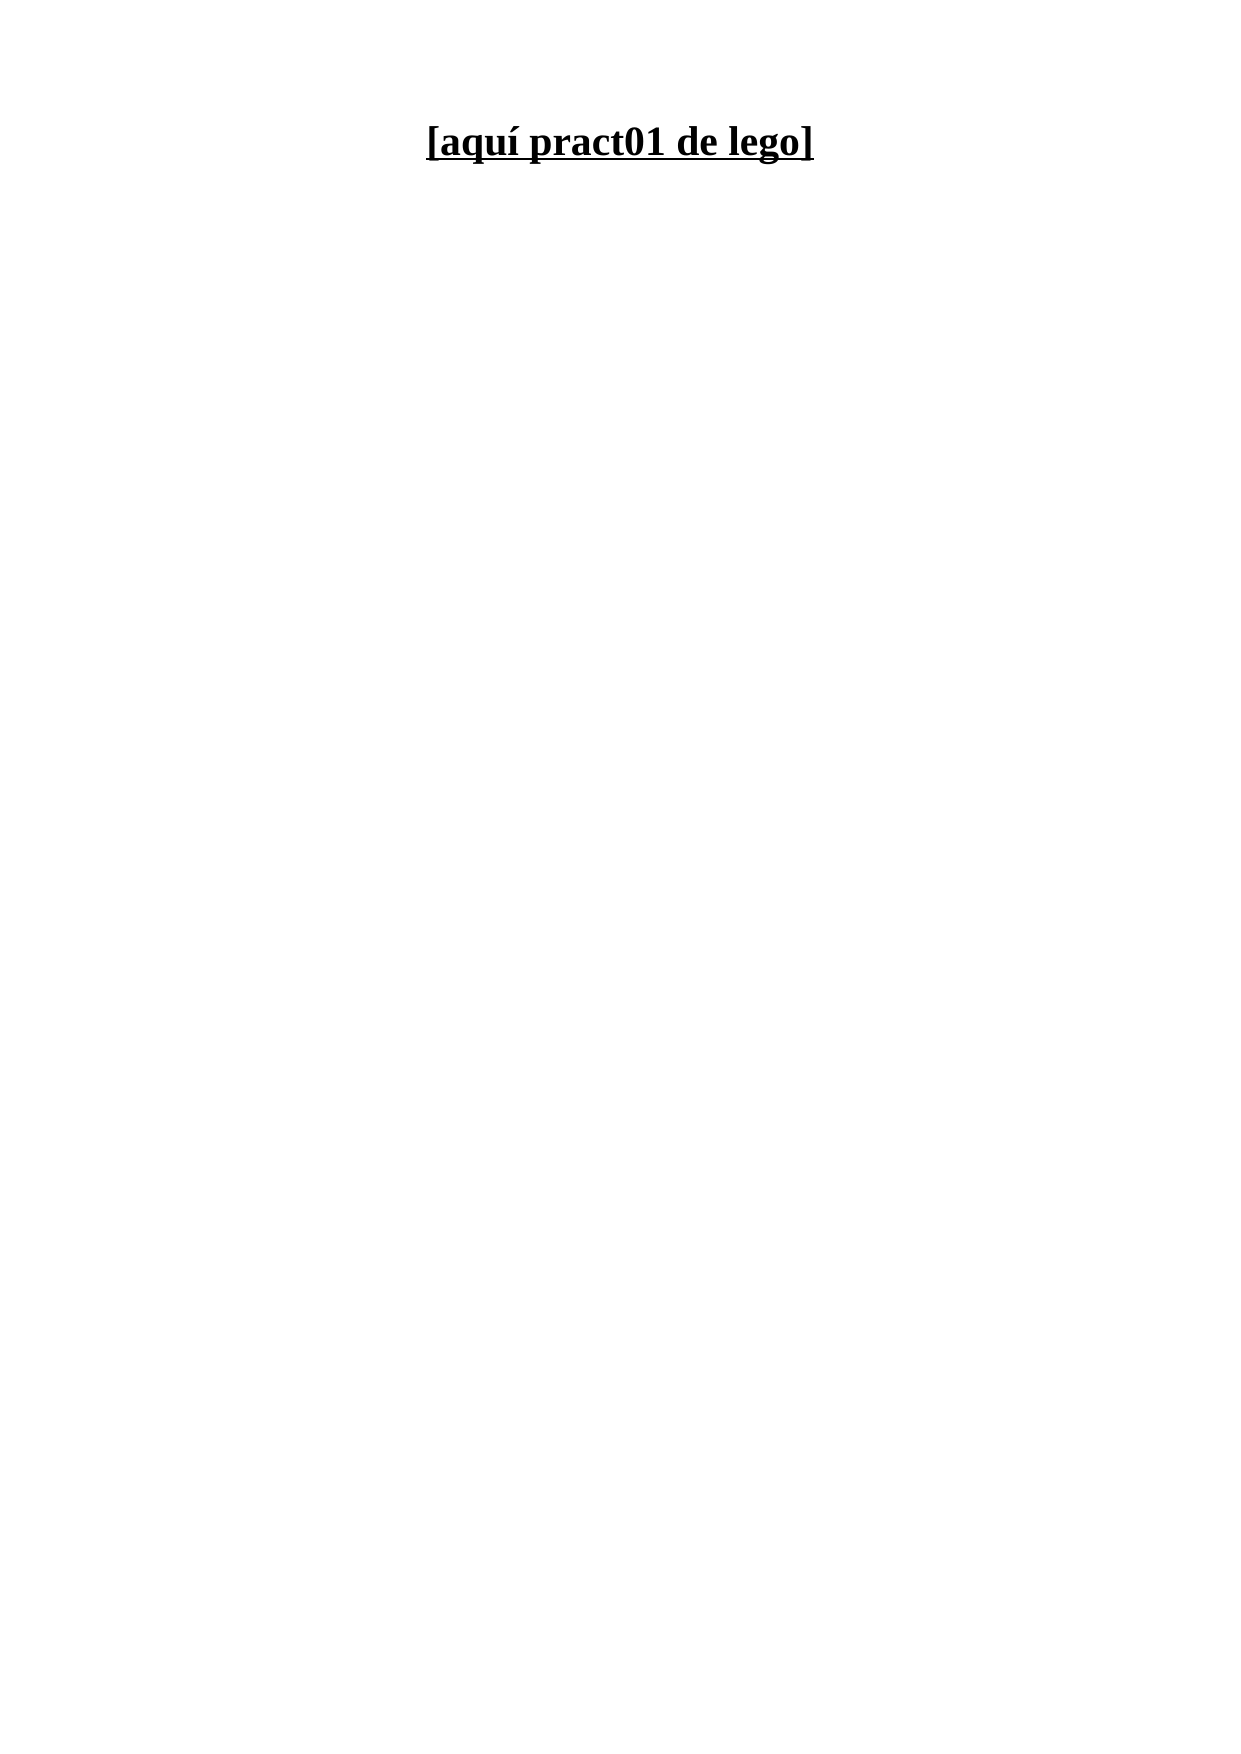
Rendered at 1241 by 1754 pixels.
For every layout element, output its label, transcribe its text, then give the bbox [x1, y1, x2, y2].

text [aquí pract01 de lego] [118, 118, 1122, 164]
